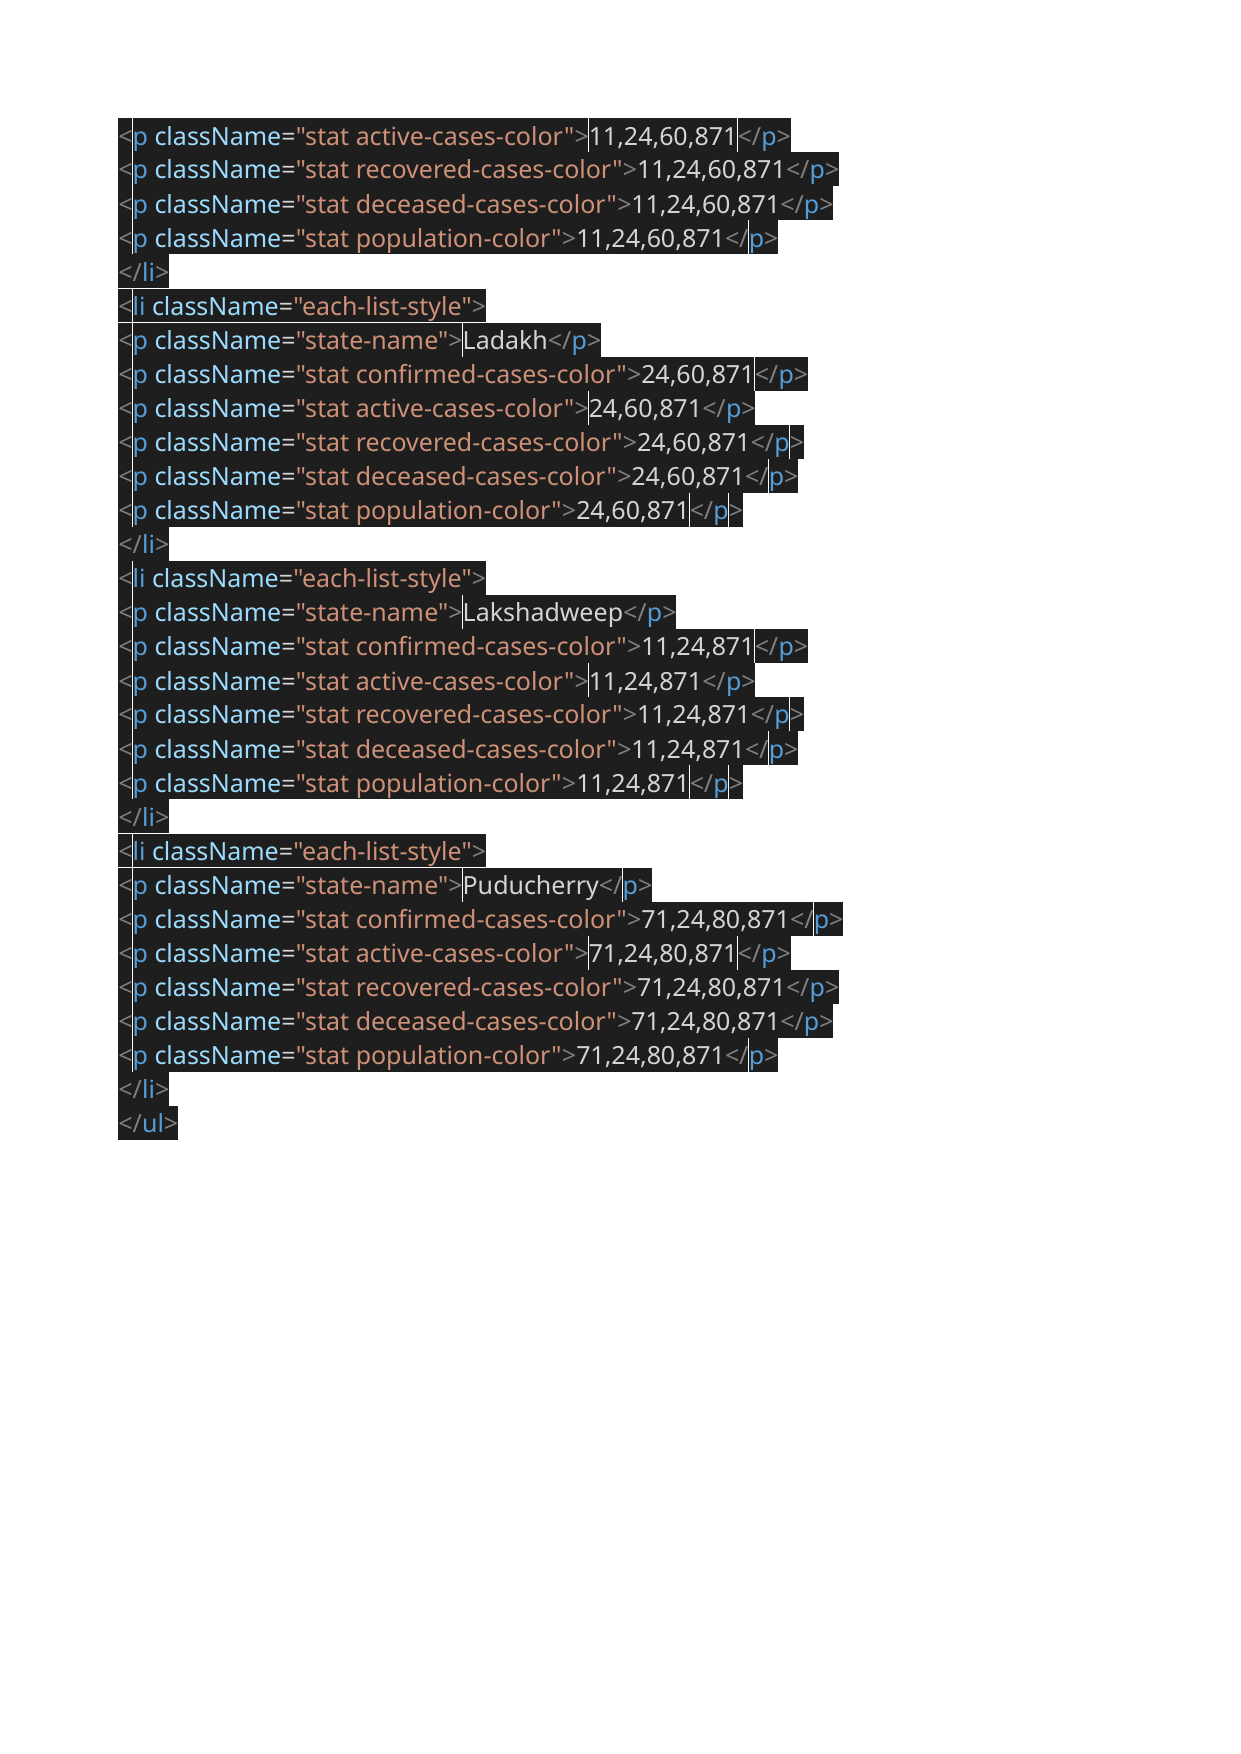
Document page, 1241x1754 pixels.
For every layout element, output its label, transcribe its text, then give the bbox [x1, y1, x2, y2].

text <p className="stat deceased-cases-color">71,24,80,871</p> [118, 1004, 1122, 1038]
text <p className="stat confirmed-cases-color">11,24,871</p> [118, 629, 1122, 663]
text </li> [118, 799, 1122, 833]
text <p className="state-name">Lakshadweep</p> [118, 595, 1122, 629]
text <p className="stat population-color">24,60,871</p> [118, 493, 1122, 527]
text <p className="stat active-cases-color">11,24,60,871</p> [118, 118, 1122, 152]
text <p className="stat population-color">11,24,871</p> [118, 765, 1122, 799]
text <p className="stat recovered-cases-color">71,24,80,871</p> [118, 970, 1122, 1004]
text </ul> [118, 1106, 1122, 1140]
text <p className="stat recovered-cases-color">11,24,60,871</p> [118, 152, 1122, 186]
text <p className="stat population-color">71,24,80,871</p> [118, 1038, 1122, 1072]
text <p className="stat recovered-cases-color">11,24,871</p> [118, 697, 1122, 731]
text <li className="each-list-style"> [118, 833, 1122, 867]
text <p className="stat active-cases-color">24,60,871</p> [118, 391, 1122, 425]
text <p className="stat active-cases-color">71,24,80,871</p> [118, 936, 1122, 970]
text <li className="each-list-style"> [118, 561, 1122, 595]
text <p className="stat deceased-cases-color">24,60,871</p> [118, 459, 1122, 493]
text </li> [118, 254, 1122, 288]
text </li> [118, 1072, 1122, 1106]
text <li className="each-list-style"> [118, 288, 1122, 322]
text <p className="stat population-color">11,24,60,871</p> [118, 220, 1122, 254]
text <p className="stat deceased-cases-color">11,24,871</p> [118, 731, 1122, 765]
text <p className="stat deceased-cases-color">11,24,60,871</p> [118, 186, 1122, 220]
text <p className="state-name">Ladakh</p> [118, 322, 1122, 357]
text <p className="stat confirmed-cases-color">24,60,871</p> [118, 357, 1122, 391]
text </li> [118, 527, 1122, 561]
text <p className="stat confirmed-cases-color">71,24,80,871</p> [118, 902, 1122, 936]
text <p className="stat active-cases-color">11,24,871</p> [118, 663, 1122, 697]
text <p className="state-name">Puducherry</p> [118, 867, 1122, 902]
text <p className="stat recovered-cases-color">24,60,871</p> [118, 425, 1122, 459]
